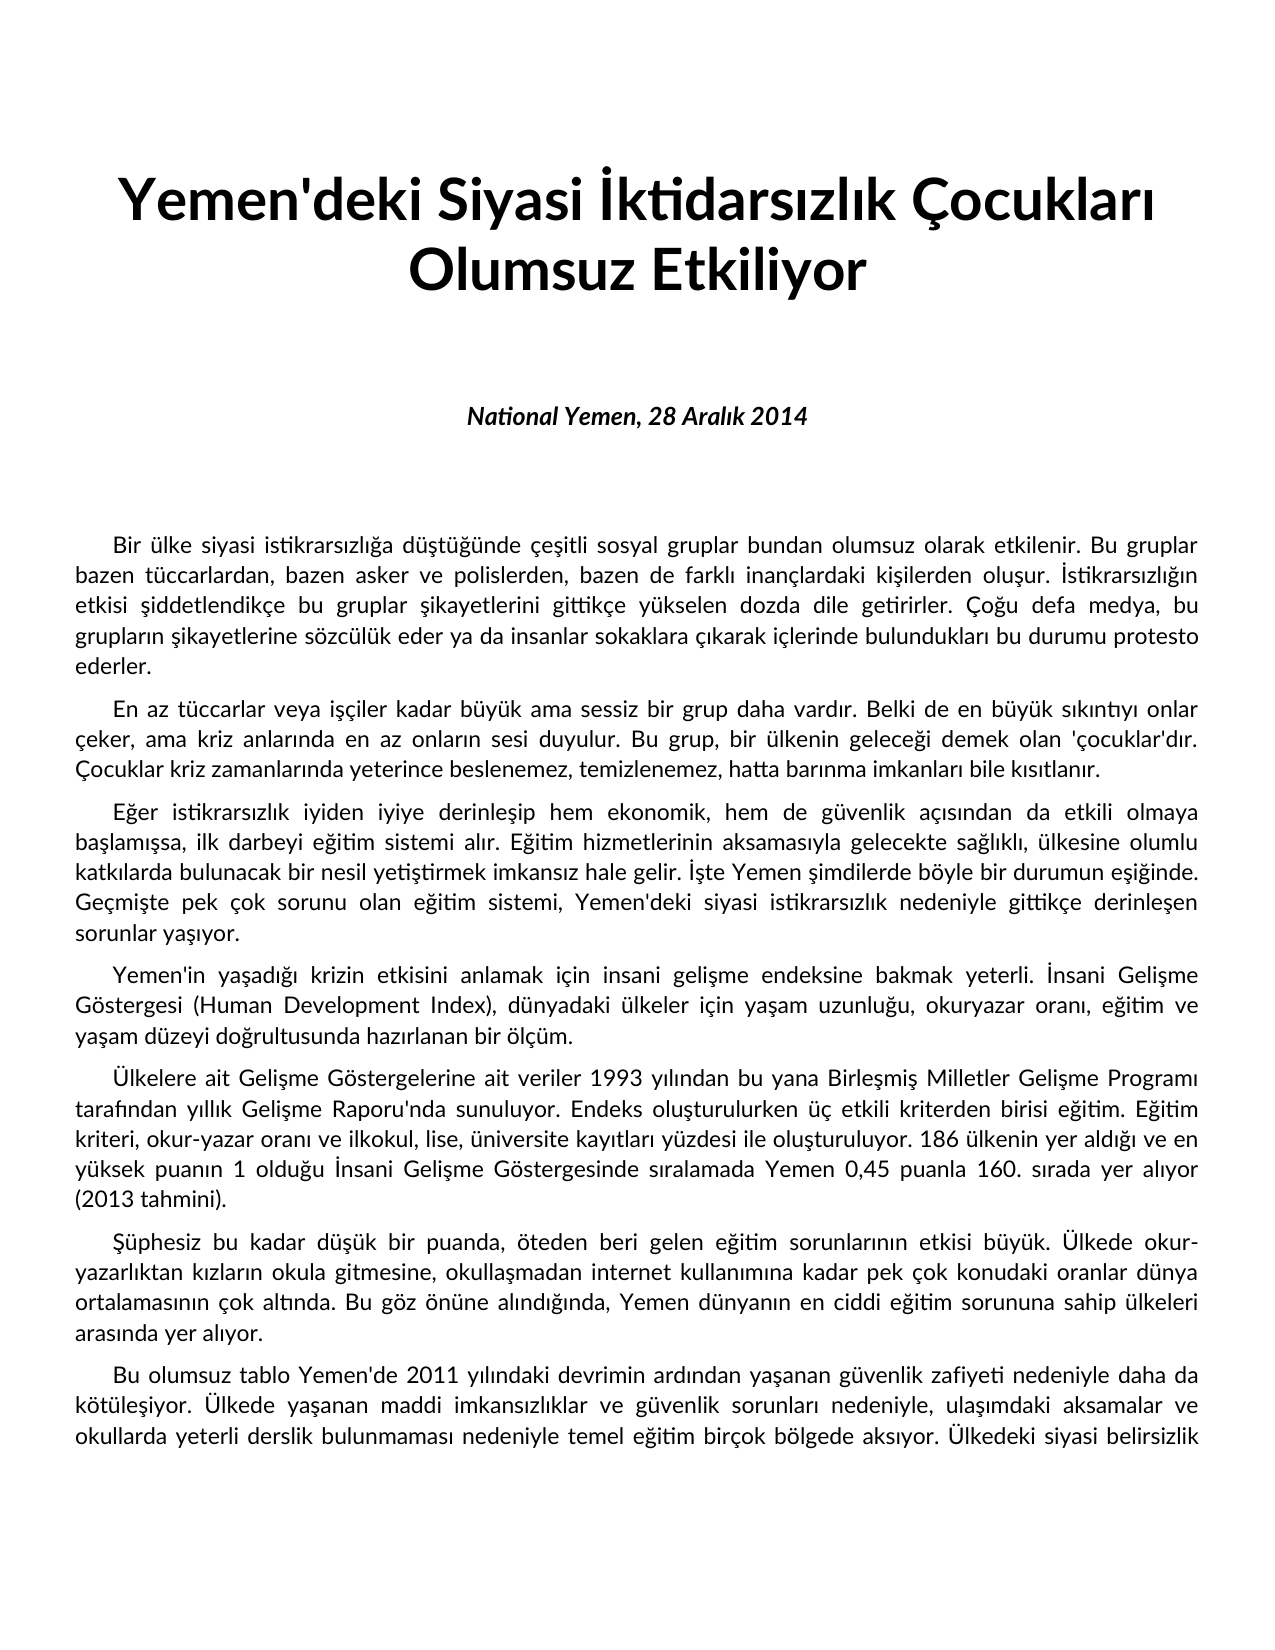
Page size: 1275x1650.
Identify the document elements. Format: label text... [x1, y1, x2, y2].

text Bir ülke siyasi istikrarsızlığa düştüğünde çeşitli sosyal gruplar bundan olumsuz olarak etkilenir. Bu gruplar bazen tüccarlardan, bazen asker ve polislerden, bazen de farklı inançlardaki kişilerden oluşur. İstikrarsızlığın etkisi şiddetlendikçe bu gruplar şikayetlerini gittikçe yükselen dozda dile getirirler. Çoğu defa medya, bu grupların şikayetlerine sözcülük eder ya da insanlar sokaklara çıkarak içlerinde bulundukları bu durumu protesto ederler. [75, 531, 1200, 679]
text Yemen'in yaşadığı krizin etkisini anlamak için insani gelişme endeksine bakmak yeterli. İnsani Gelişme Göstergesi (Human Development Index), dünyadaki ülkeler için yaşam uzunluğu, okuryazar oranı, eğitim ve yaşam düzeyi doğrultusunda hazırlanan bir ölçüm. [75, 961, 1200, 1049]
subtitle Yemen'deki Siyasi İktidarsızlık Çocukları Olumsuz Etkiliyor [75, 162, 1200, 302]
text Bu olumsuz tablo Yemen'de 2011 yılındaki devrimin ardından yaşanan güvenlik zafiyeti nedeniyle daha da kötüleşiyor. Ülkede yaşanan maddi imkansızlıklar ve güvenlik sorunları nedeniyle, ulaşımdaki aksamalar ve okullarda yeterli derslik bulunmaması nedeniyle temel eğitim birçok bölgede aksıyor. Ülkedeki siyasi belirsizlik [75, 1361, 1200, 1449]
text Eğer istikrarsızlık iyiden iyiye derinleşip hem ekonomik, hem de güvenlik açısından da etkili olmaya başlamışsa, ilk darbeyi eğitim sistemi alır. Eğitim hizmetlerinin aksamasıyla gelecekte sağlıklı, ülkesine olumlu katkılarda bulunacak bir nesil yetiştirmek imkansız hale gelir. İşte Yemen şimdilerde böyle bir durumun eşiğinde. Geçmişte pek çok sorunu olan eğitim sistemi, Yemen'deki siyasi istikrarsızlık nedeniyle gittikçe derinleşen sorunlar yaşıyor. [75, 797, 1200, 946]
text En az tüccarlar veya işçiler kadar büyük ama sessiz bir grup daha vardır. Belki de en büyük sıkıntıyı onlar çeker, ama kriz anlarında en az onların sesi duyulur. Bu grup, bir ülkenin geleceği demek olan 'çocuklar'dır. Çocuklar kriz zamanlarında yeterince beslenemez, temizlenemez, hatta barınma imkanları bile kısıtlanır. [75, 694, 1200, 782]
text National Yemen, 28 Aralık 2014 [75, 400, 1200, 430]
text Şüphesiz bu kadar düşük bir puanda, öteden beri gelen eğitim sorunlarının etkisi büyük. Ülkede okur-yazarlıktan kızların okula gitmesine, okullaşmadan internet kullanımına kadar pek çok konudaki oranlar dünya ortalamasının çok altında. Bu göz önüne alındığında, Yemen dünyanın en ciddi eğitim sorununa sahip ülkeleri arasında yer alıyor. [75, 1228, 1200, 1346]
text Ülkelere ait Gelişme Göstergelerine ait veriler 1993 yılından bu yana Birleşmiş Milletler Gelişme Programı tarafından yıllık Gelişme Raporu'nda sunuluyor. Endeks oluşturulurken üç etkili kriterden birisi eğitim. Eğitim kriteri, okur-yazar oranı ve ilkokul, lise, üniversite kayıtları yüzdesi ile oluşturuluyor. 186 ülkenin yer aldığı ve en yüksek puanın 1 olduğu İnsani Gelişme Göstergesinde sıralamada Yemen 0,45 puanla 160. sırada yer alıyor (2013 tahmini). [75, 1064, 1200, 1212]
